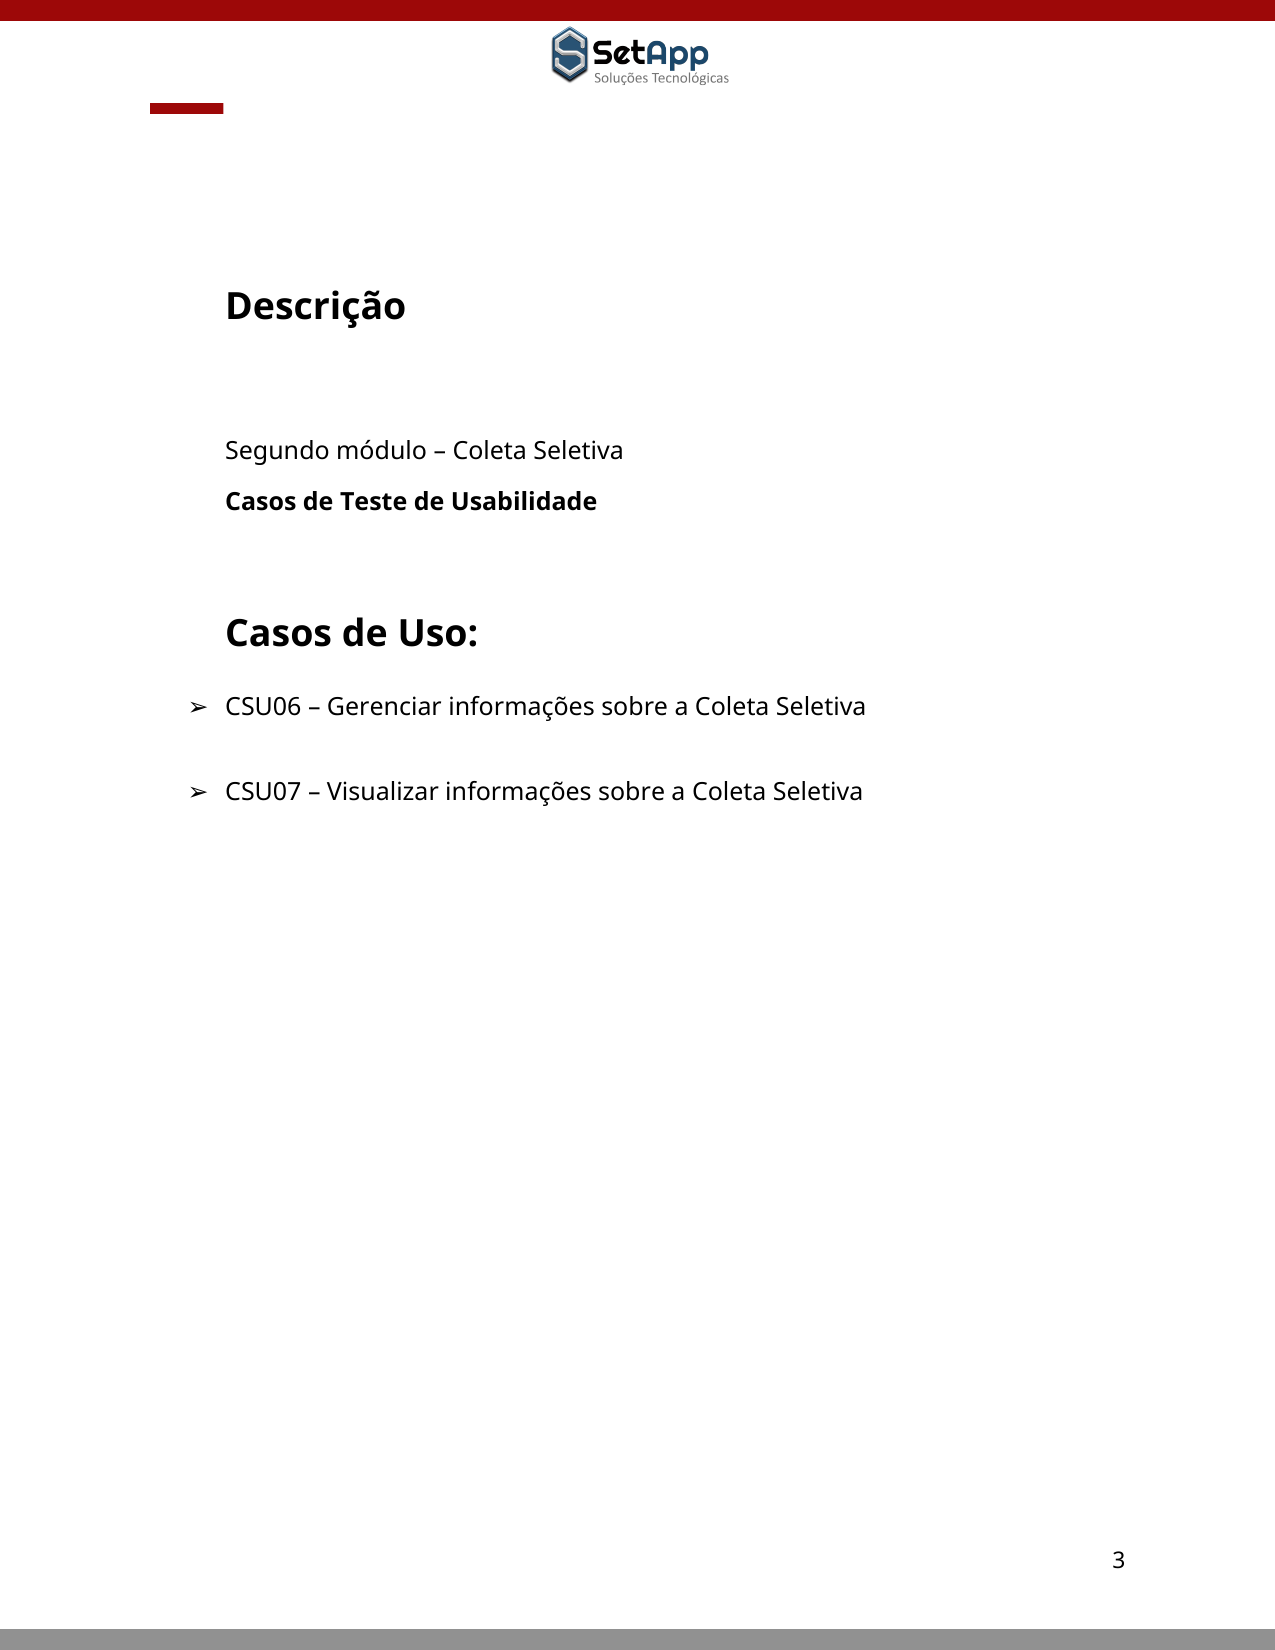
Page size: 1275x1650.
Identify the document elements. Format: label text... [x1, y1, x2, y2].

picture [545, 25, 730, 88]
list Descrição [150, 279, 1125, 407]
list CSU07 – Visualizar informações sobre a Coleta Seletiva [187, 763, 1125, 814]
picture [0, 1629, 1275, 1650]
list Casos de Uso: [150, 606, 1125, 657]
picture [150, 103, 224, 114]
picture [0, 0, 1275, 21]
list Casos de Teste de Usabilidade [150, 483, 1125, 518]
list CSU06 – Gerenciar informações sobre a Coleta Seletiva [187, 678, 1125, 729]
list Segundo módulo – Coleta Seletiva [150, 432, 1125, 467]
